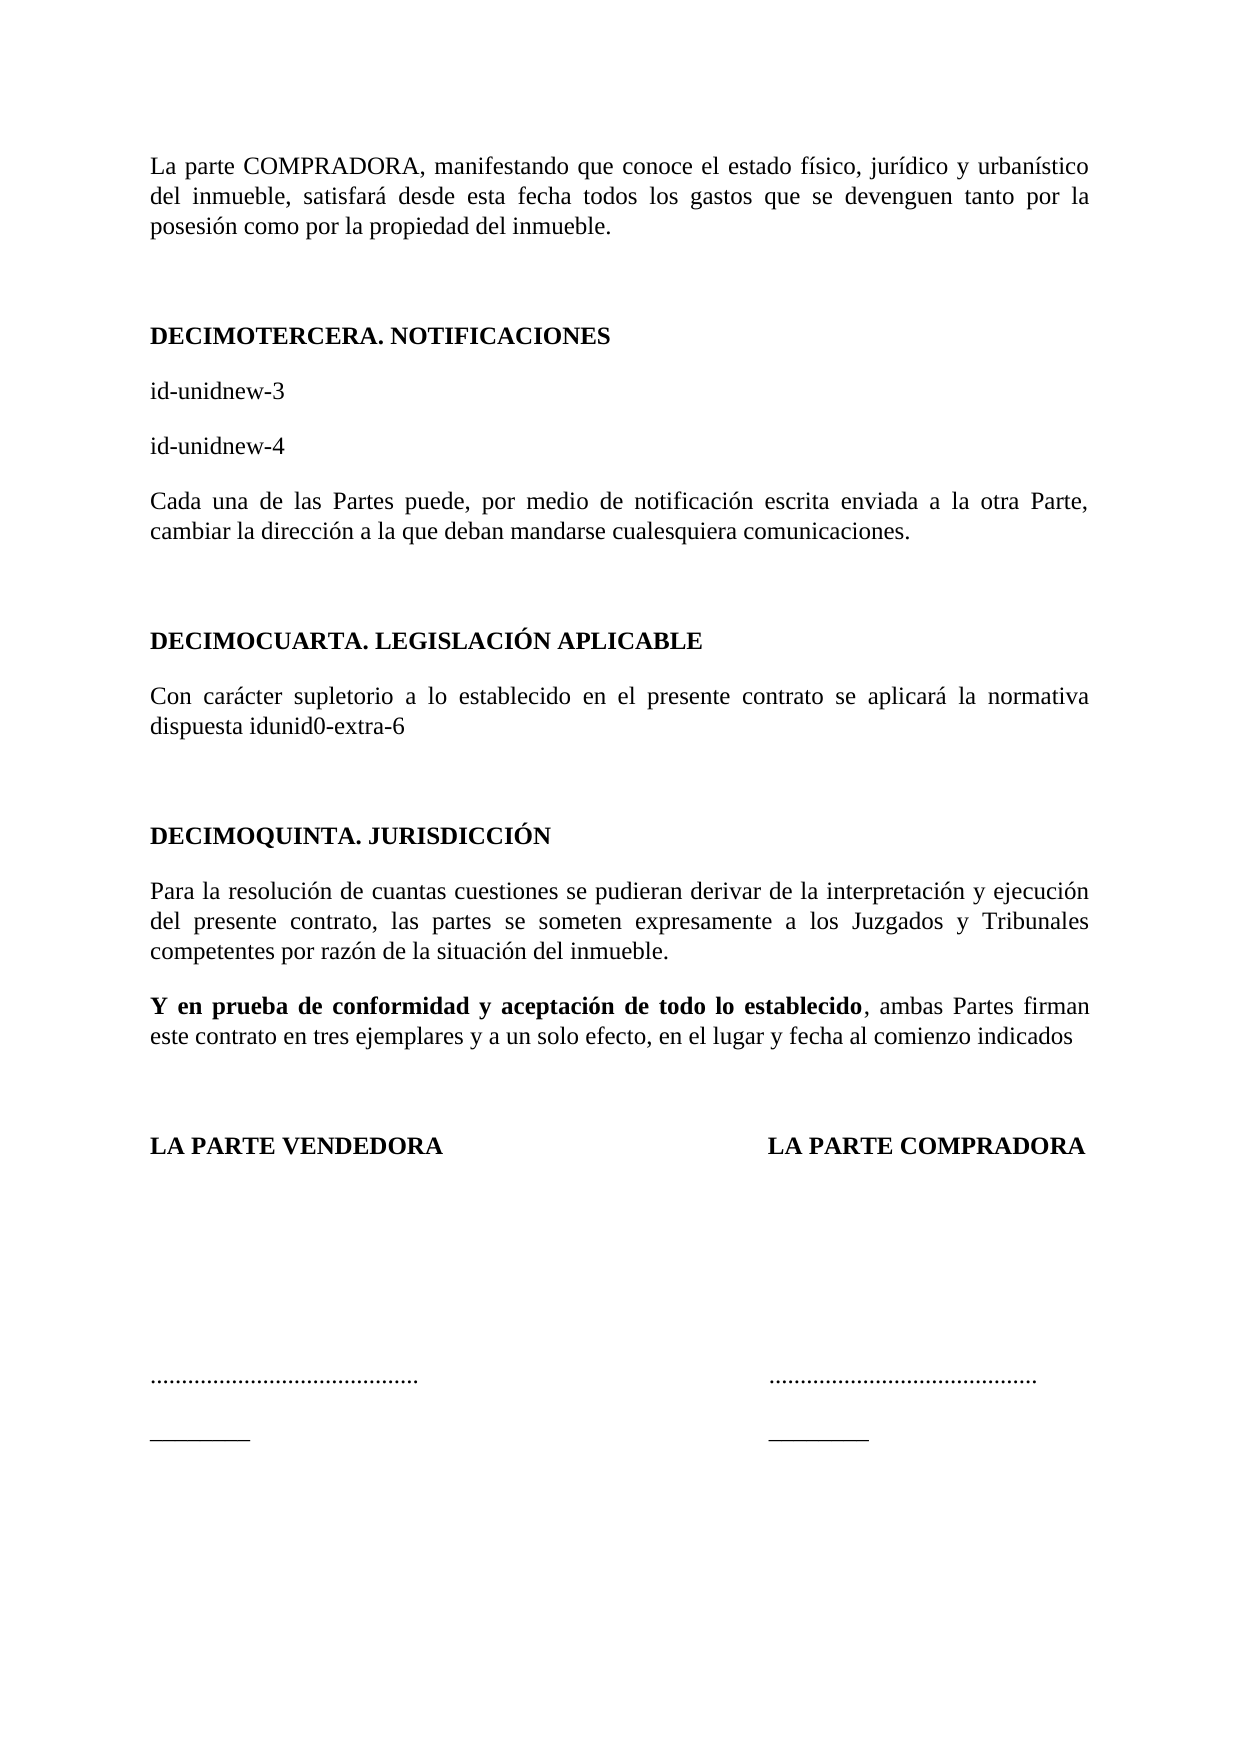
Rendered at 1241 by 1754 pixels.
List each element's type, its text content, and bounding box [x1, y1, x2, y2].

text ........................................... ........................................... [150, 1270, 1090, 1389]
text LA PARTE VENDEDORA LA PARTE COMPRADORA [150, 1130, 1090, 1160]
text ________ ________ [150, 1414, 1090, 1444]
text id-unidnew-4 [150, 430, 1090, 460]
text id-unidnew-3 [150, 375, 1090, 405]
text DECIMOCUARTA. LEGISLACIÓN APLICABLE [150, 625, 1090, 655]
text Con carácter supletorio a lo establecido en el presente contrato se aplicará la normativa dispuesta idunid0-extra-6 [150, 680, 1090, 740]
text Cada una de las Partes puede, por medio de notificación escrita enviada a la otra Parte, cambiar la dirección a la que deban mandarse cualesquiera comunicaciones. [150, 485, 1090, 545]
text Para la resolución de cuantas cuestiones se pudieran derivar de la interpretación y ejecución del presente contrato, las partes se someten expresamente a los Juzgados y Tribunales competentes por razón de la situación del inmueble. [150, 875, 1090, 965]
text DECIMOTERCERA. NOTIFICACIONES [150, 320, 1090, 350]
text DECIMOQUINTA. JURISDICCIÓN [150, 820, 1090, 850]
text La parte COMPRADORA, manifestando que conoce el estado físico, jurídico y urbanístico del inmueble, satisfará desde esta fecha todos los gastos que se devenguen tanto por la posesión como por la propiedad del inmueble. [150, 150, 1090, 240]
text Y en prueba de conformidad y aceptación de todo lo establecido, ambas Partes firman este contrato en tres ejemplares y a un solo efecto, en el lugar y fecha al comienzo indicados [150, 990, 1090, 1050]
